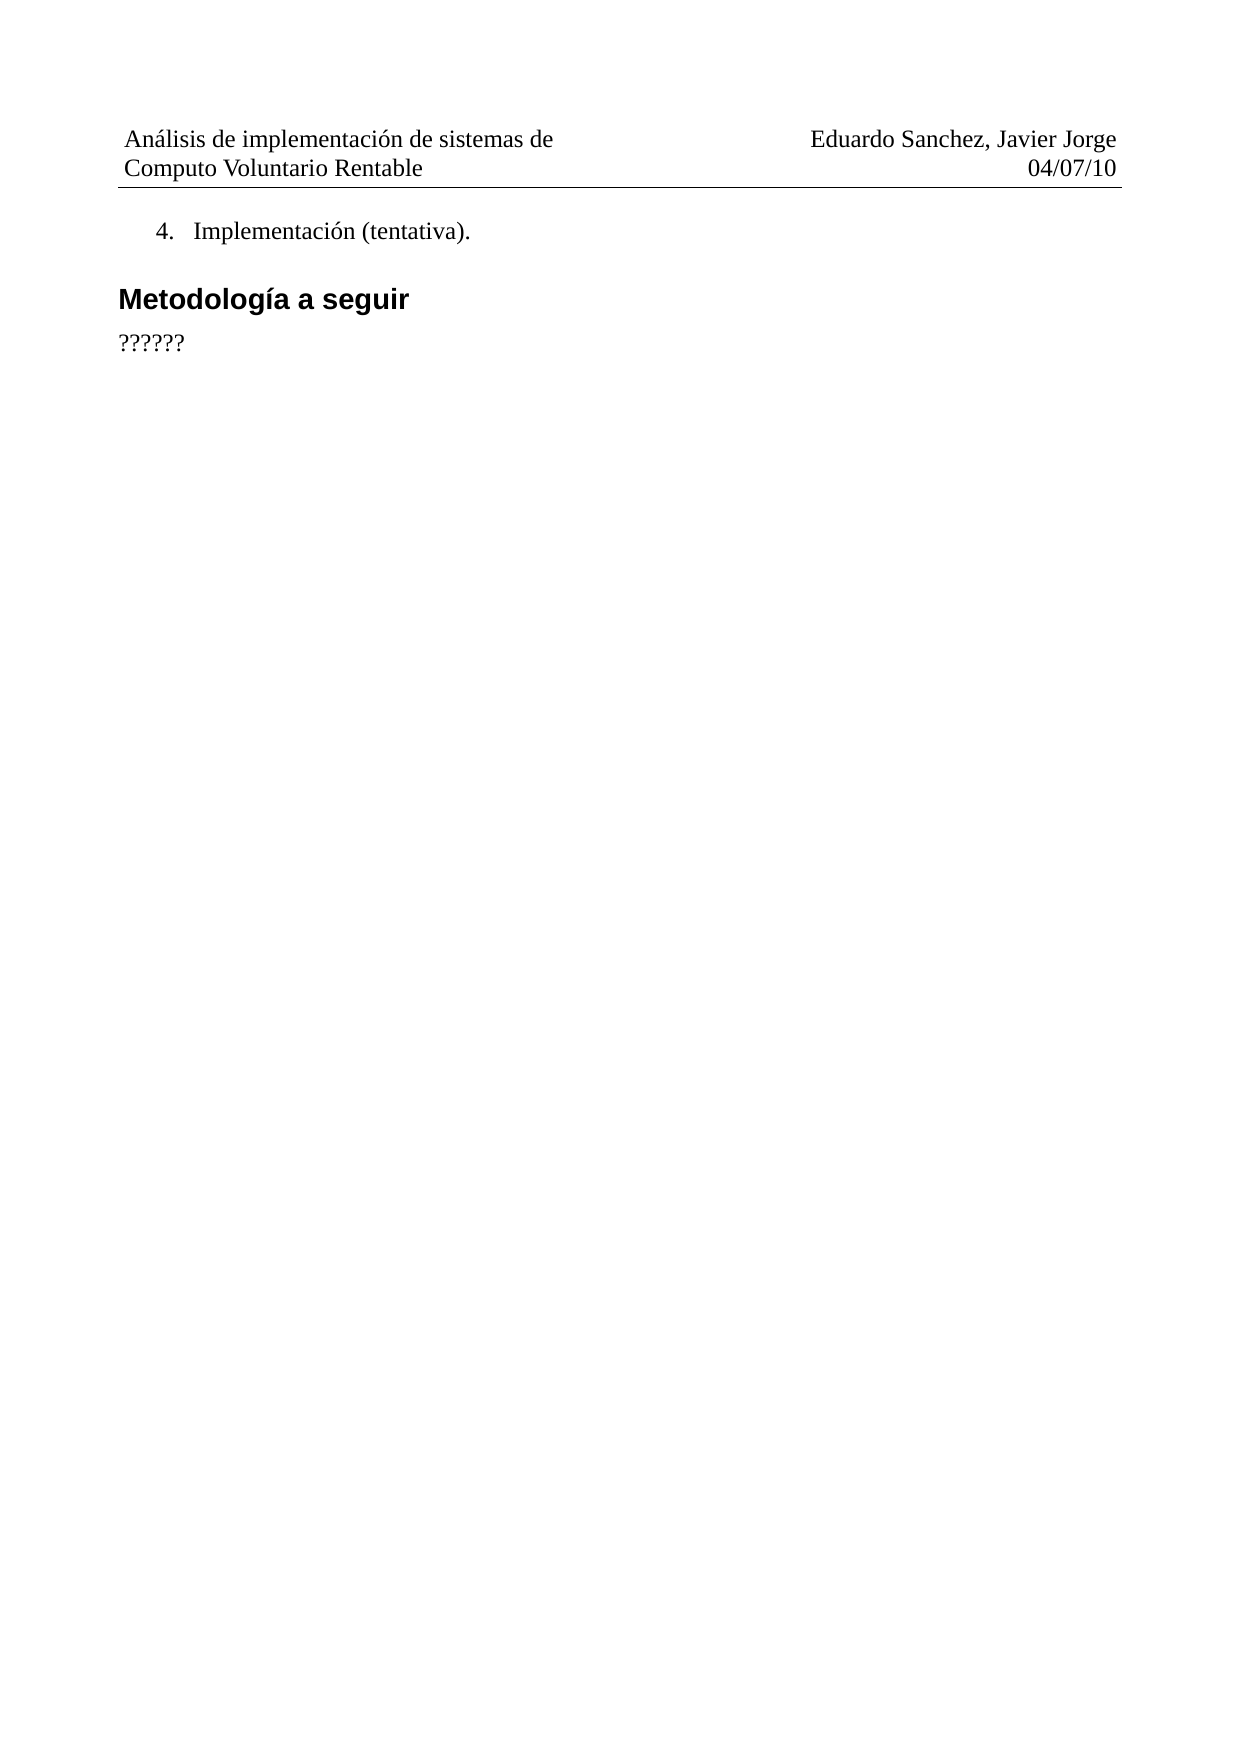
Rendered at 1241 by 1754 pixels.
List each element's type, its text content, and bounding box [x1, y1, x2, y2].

text ?????? [118, 328, 1122, 357]
list Implementación (tentativa). [156, 216, 1122, 245]
subtitle Metodología a seguir [118, 282, 1122, 316]
